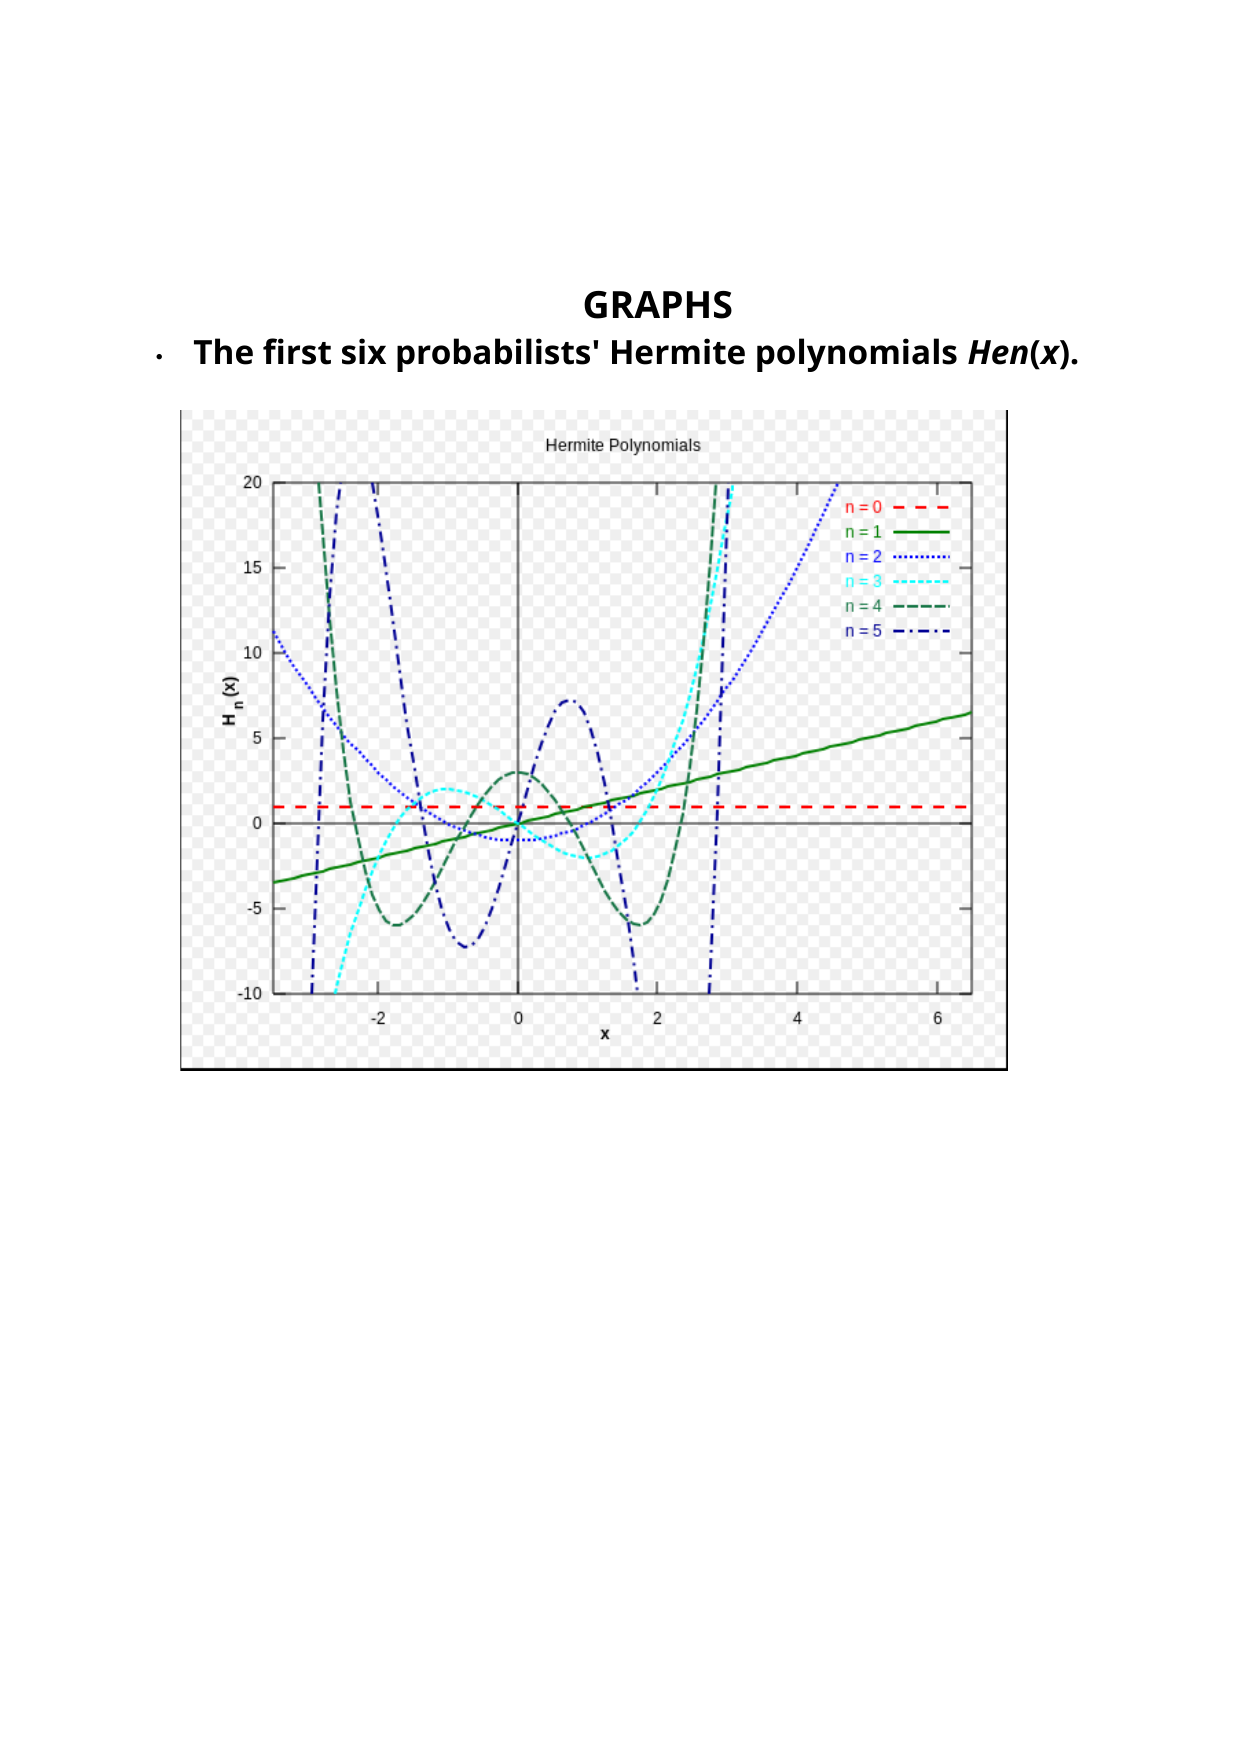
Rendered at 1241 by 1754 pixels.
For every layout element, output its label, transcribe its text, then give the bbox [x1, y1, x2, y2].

picture [180, 410, 1008, 1071]
list The first six probabilists' Hermite polynomials Hen(x). [156, 329, 1122, 1139]
list GRAPHS [156, 233, 1122, 329]
list [156, 118, 1122, 233]
